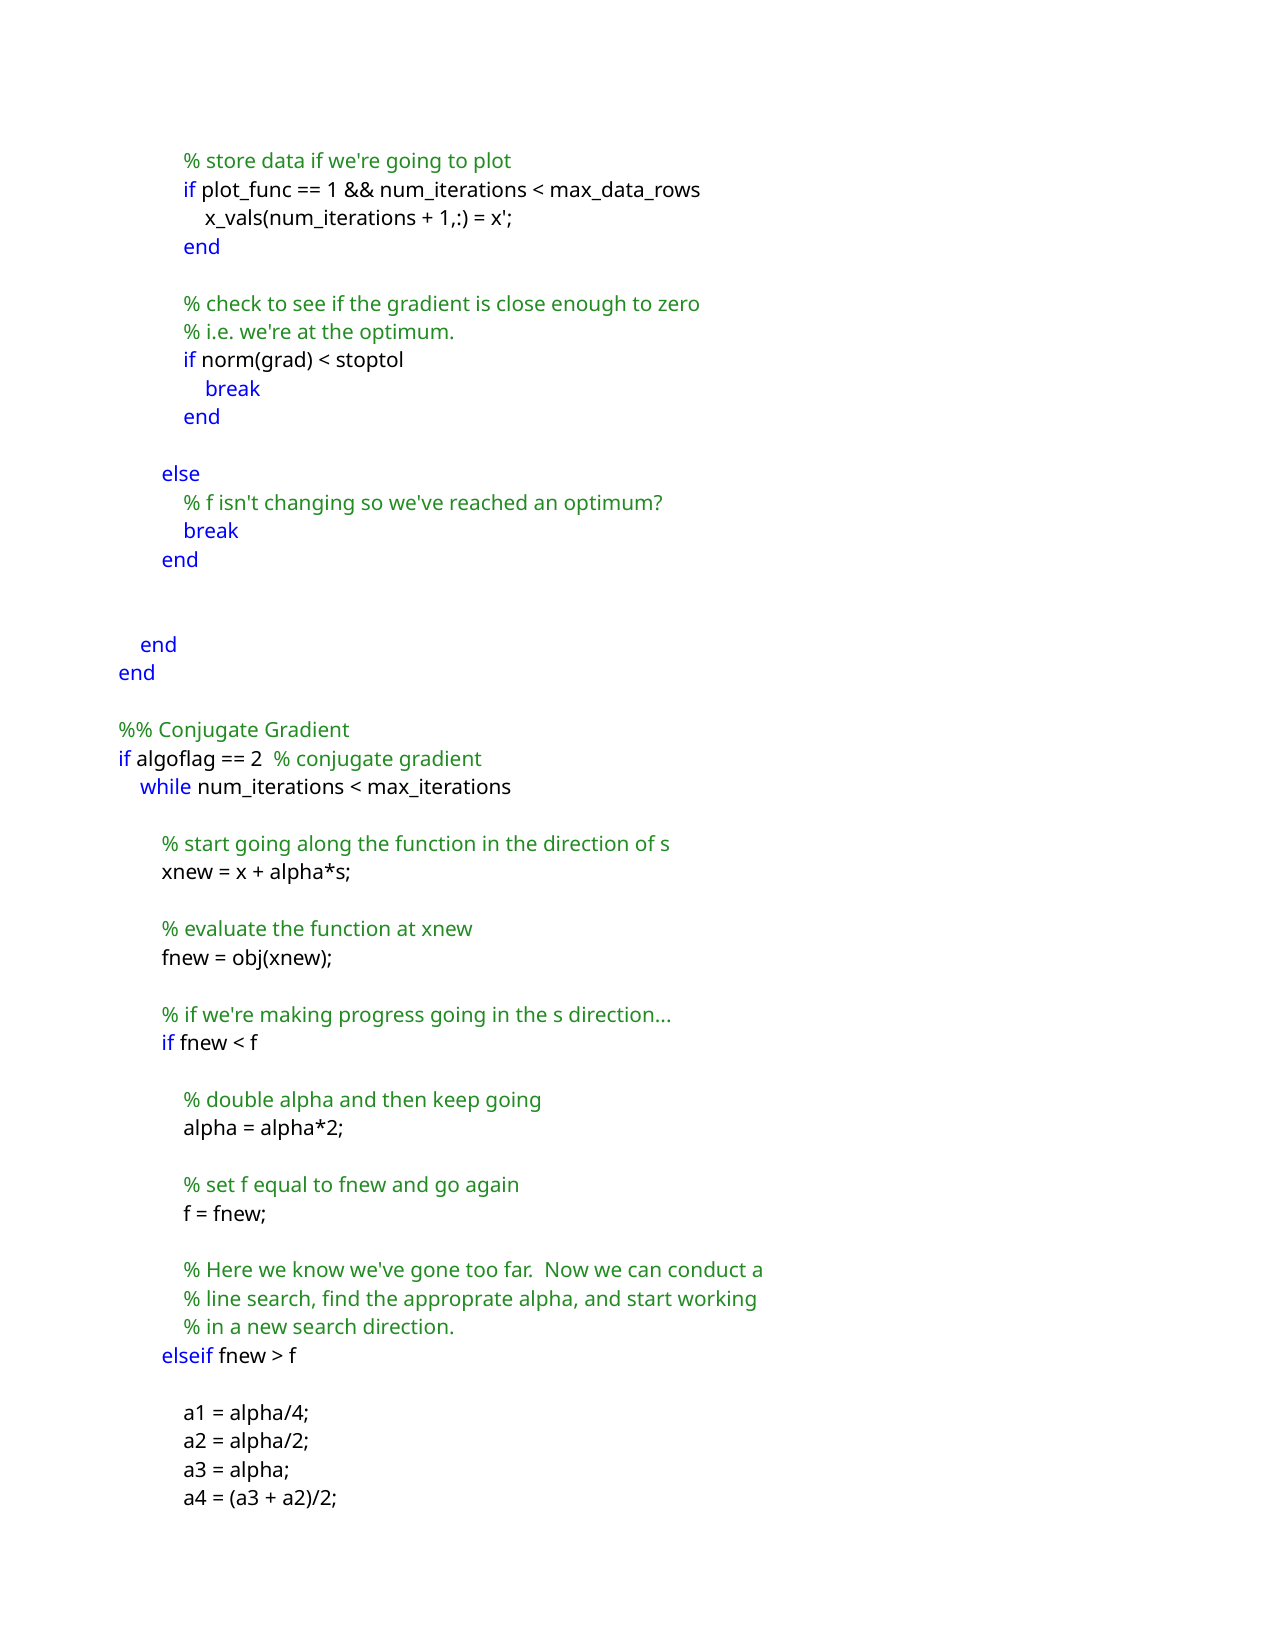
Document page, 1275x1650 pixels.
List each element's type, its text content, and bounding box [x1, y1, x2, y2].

text else [118, 459, 1157, 488]
text % if we're making progress going in the s direction... [118, 1000, 1157, 1028]
text end [118, 658, 1157, 687]
text % f isn't changing so we've reached an optimum? [118, 488, 1157, 516]
text alpha = alpha*2; [118, 1113, 1157, 1142]
text end [118, 402, 1157, 431]
text f = fnew; [118, 1199, 1157, 1227]
text % check to see if the gradient is close enough to zero [118, 289, 1157, 317]
text % in a new search direction. [118, 1312, 1157, 1341]
text if plot_func == 1 && num_iterations < max_data_rows [118, 175, 1157, 203]
text elseif fnew > f [118, 1341, 1157, 1369]
text % i.e. we're at the optimum. [118, 317, 1157, 346]
text while num_iterations < max_iterations [118, 772, 1157, 801]
text % start going along the function in the direction of s [118, 829, 1157, 857]
text break [118, 374, 1157, 402]
text a2 = alpha/2; [118, 1426, 1157, 1455]
text break [118, 516, 1157, 545]
text end [118, 232, 1157, 260]
text % set f equal to fnew and go again [118, 1170, 1157, 1199]
text end [118, 630, 1157, 658]
text % Here we know we've gone too far. Now we can conduct a [118, 1256, 1157, 1284]
text % line search, find the approprate alpha, and start working [118, 1284, 1157, 1312]
text xnew = x + alpha*s; [118, 857, 1157, 886]
text a1 = alpha/4; [118, 1398, 1157, 1426]
text a3 = alpha; [118, 1455, 1157, 1483]
text %% Conjugate Gradient [118, 715, 1157, 744]
text x_vals(num_iterations + 1,:) = x'; [118, 203, 1157, 232]
text if fnew < f [118, 1028, 1157, 1057]
text % evaluate the function at xnew [118, 914, 1157, 943]
text if algoflag == 2 % conjugate gradient [118, 744, 1157, 772]
text % store data if we're going to plot [118, 147, 1157, 175]
text a4 = (a3 + a2)/2; [118, 1483, 1157, 1512]
text fnew = obj(xnew); [118, 943, 1157, 971]
text if norm(grad) < stoptol [118, 346, 1157, 374]
text % double alpha and then keep going [118, 1085, 1157, 1113]
text end [118, 545, 1157, 573]
